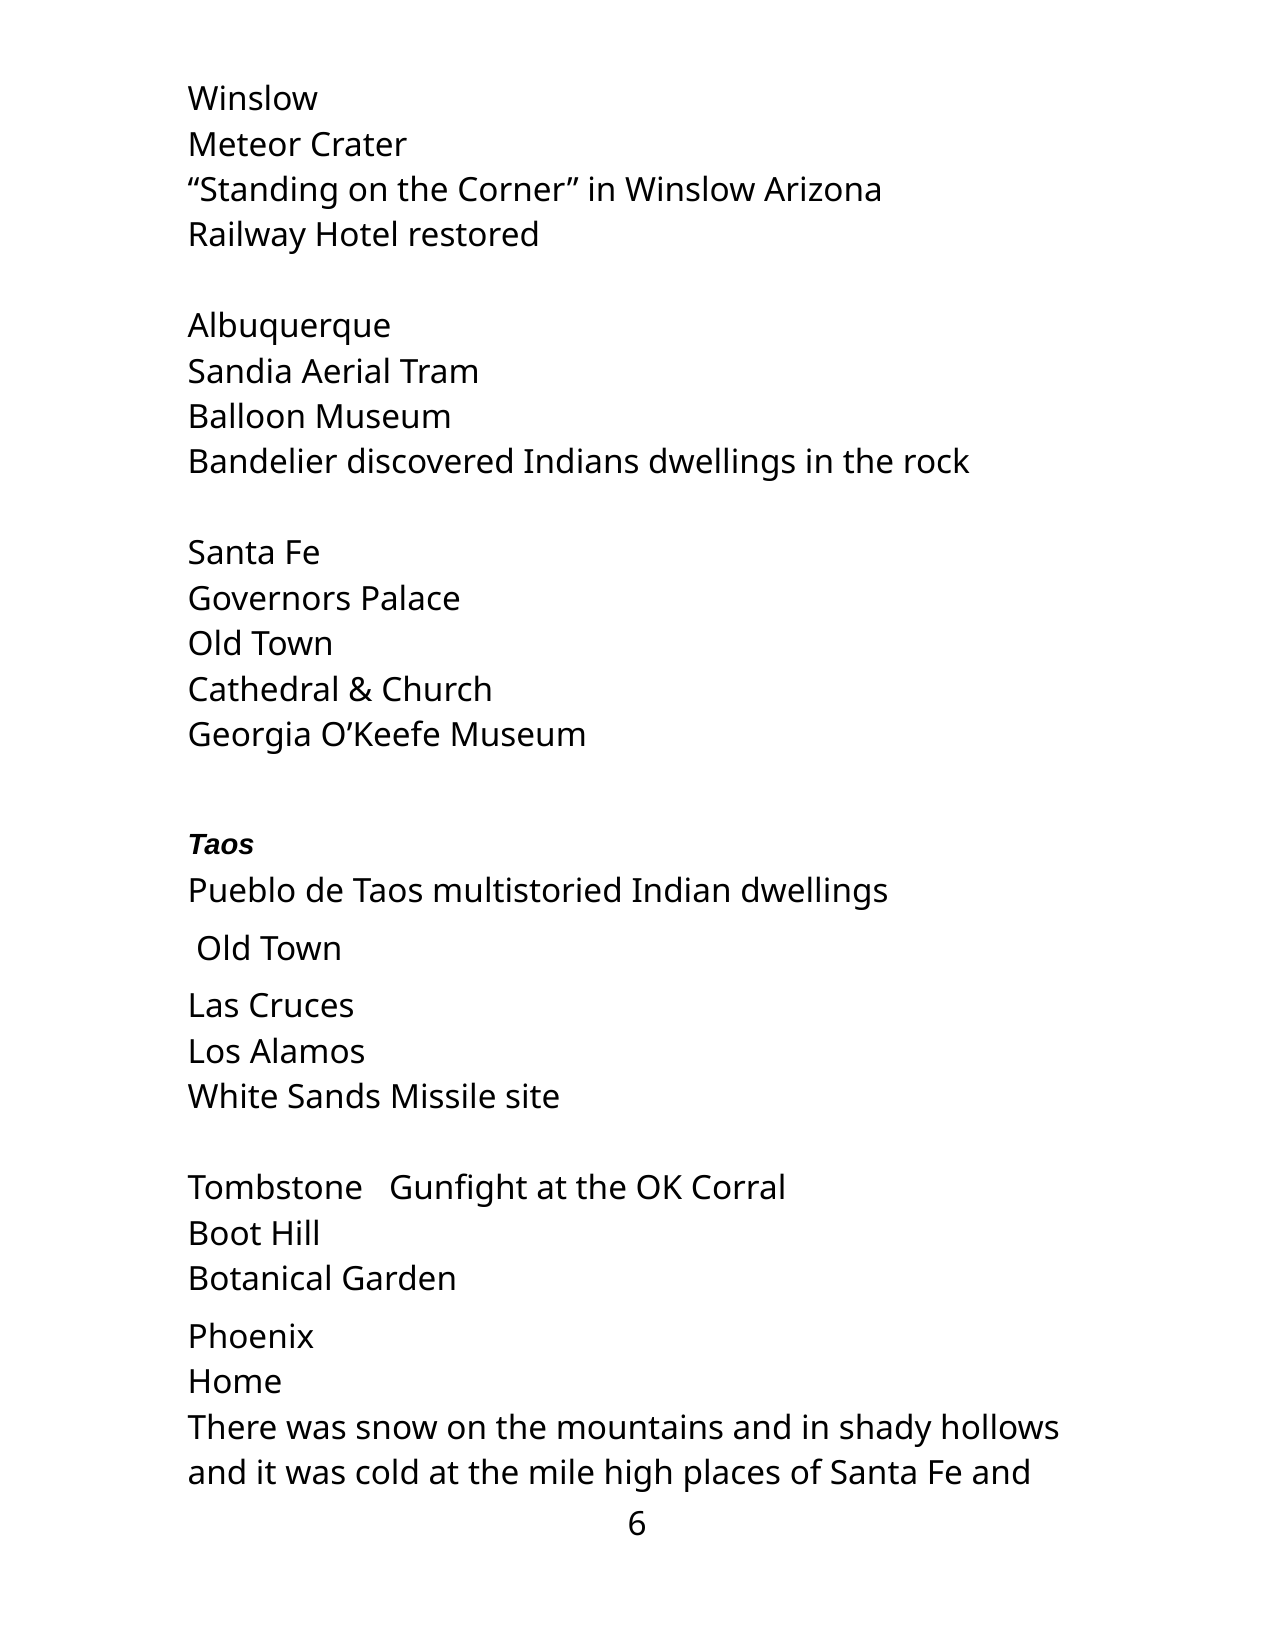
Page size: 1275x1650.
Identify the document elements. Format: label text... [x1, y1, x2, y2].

list Los Alamos [187, 1028, 1087, 1073]
list Balloon Museum [187, 393, 1087, 438]
list Governors Palace [187, 574, 1087, 620]
list Tombstone Gunfight at the OK Corral [187, 1164, 1087, 1209]
list Winslow [187, 75, 1087, 120]
list Bandelier discovered Indians dwellings in the rock [187, 438, 1087, 484]
list Las Cruces [187, 982, 1087, 1028]
text Botanical Garden [187, 1255, 1087, 1300]
text Old Town [187, 924, 1087, 970]
list Albuquerque [187, 302, 1087, 347]
text Pueblo de Taos multistoried Indian dwellings [187, 866, 1087, 912]
text There was snow on the mountains and in shady hollows and it was cold at the mile high places of Santa Fe and [187, 1403, 1087, 1494]
list Sandia Aerial Tram [187, 347, 1087, 393]
list Cathedral & Church [187, 665, 1087, 711]
list Georgia O’Keefe Museum [187, 711, 1087, 756]
list Boot Hill [187, 1209, 1087, 1255]
subtitle Taos [187, 827, 1087, 860]
list Santa Fe [187, 529, 1087, 574]
list Old Town [187, 620, 1087, 665]
list Home [187, 1358, 1087, 1403]
list “Standing on the Corner” in Winslow Arizona [187, 166, 1087, 211]
list Phoenix [187, 1313, 1087, 1358]
list White Sands Missile site [187, 1073, 1087, 1118]
list Meteor Crater [187, 120, 1087, 166]
list Railway Hotel restored [187, 211, 1087, 257]
